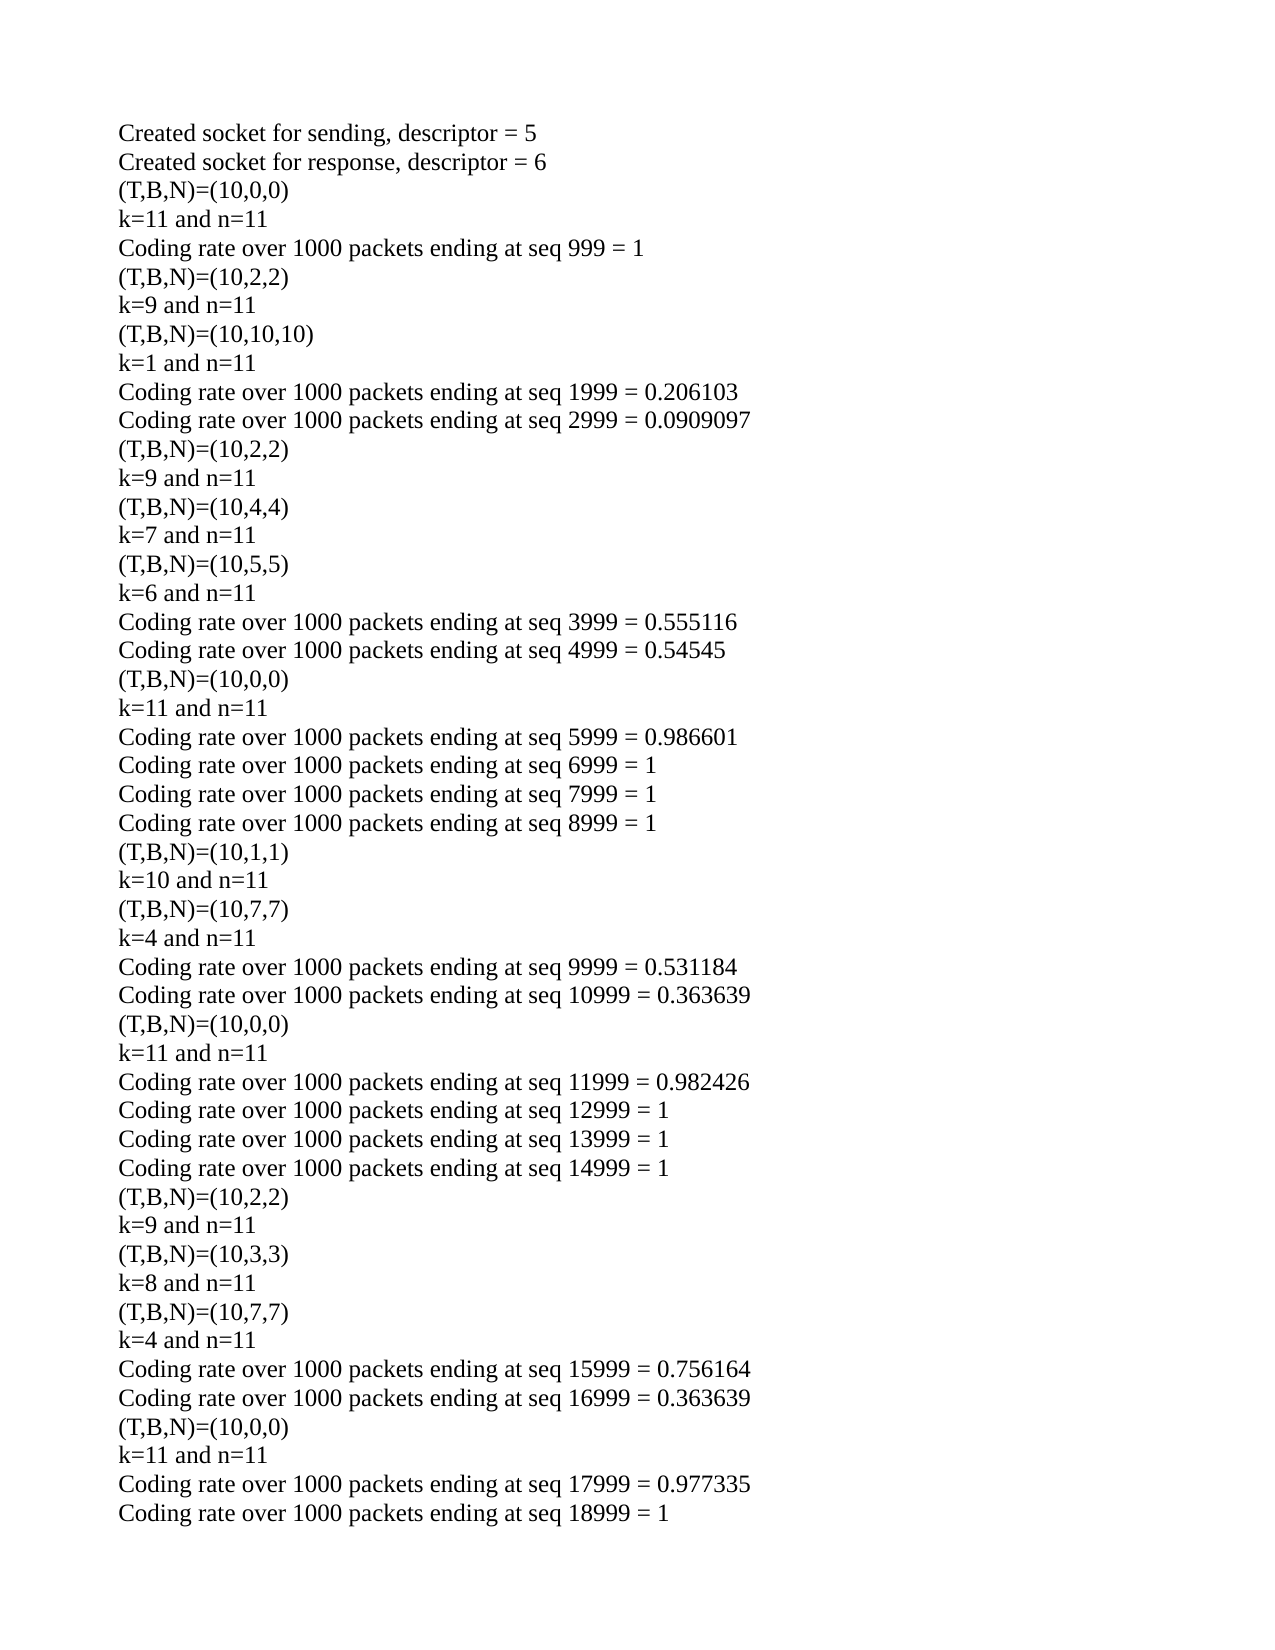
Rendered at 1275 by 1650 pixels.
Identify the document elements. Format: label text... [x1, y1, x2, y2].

text (T,B,N)=(10,0,0) [118, 664, 1157, 693]
text Coding rate over 1000 packets ending at seq 10999 = 0.363639 [118, 981, 1157, 1009]
text Coding rate over 1000 packets ending at seq 5999 = 0.986601 [118, 722, 1157, 751]
text (T,B,N)=(10,1,1) [118, 837, 1157, 866]
text Coding rate over 1000 packets ending at seq 999 = 1 [118, 233, 1157, 262]
text Coding rate over 1000 packets ending at seq 8999 = 1 [118, 808, 1157, 837]
text k=4 and n=11 [118, 923, 1157, 952]
text k=1 and n=11 [118, 348, 1157, 377]
text Coding rate over 1000 packets ending at seq 6999 = 1 [118, 751, 1157, 779]
text k=4 and n=11 [118, 1326, 1157, 1354]
text k=6 and n=11 [118, 578, 1157, 607]
text k=9 and n=11 [118, 1211, 1157, 1239]
text Coding rate over 1000 packets ending at seq 15999 = 0.756164 [118, 1354, 1157, 1383]
text Created socket for response, descriptor = 6 [118, 147, 1157, 176]
text (T,B,N)=(10,0,0) [118, 1009, 1157, 1038]
text (T,B,N)=(10,7,7) [118, 1297, 1157, 1326]
text (T,B,N)=(10,7,7) [118, 894, 1157, 923]
text Coding rate over 1000 packets ending at seq 3999 = 0.555116 [118, 607, 1157, 636]
text k=11 and n=11 [118, 204, 1157, 233]
text Coding rate over 1000 packets ending at seq 18999 = 1 [118, 1498, 1157, 1527]
text (T,B,N)=(10,10,10) [118, 319, 1157, 348]
text k=11 and n=11 [118, 1441, 1157, 1469]
text (T,B,N)=(10,0,0) [118, 176, 1157, 204]
text Coding rate over 1000 packets ending at seq 9999 = 0.531184 [118, 952, 1157, 981]
text Created socket for sending, descriptor = 5 [118, 118, 1157, 147]
text Coding rate over 1000 packets ending at seq 14999 = 1 [118, 1153, 1157, 1182]
text k=11 and n=11 [118, 693, 1157, 722]
text (T,B,N)=(10,4,4) [118, 492, 1157, 521]
text k=9 and n=11 [118, 291, 1157, 319]
text Coding rate over 1000 packets ending at seq 17999 = 0.977335 [118, 1469, 1157, 1498]
text Coding rate over 1000 packets ending at seq 2999 = 0.0909097 [118, 406, 1157, 434]
text Coding rate over 1000 packets ending at seq 1999 = 0.206103 [118, 377, 1157, 406]
text (T,B,N)=(10,3,3) [118, 1239, 1157, 1268]
text (T,B,N)=(10,2,2) [118, 1182, 1157, 1211]
text Coding rate over 1000 packets ending at seq 13999 = 1 [118, 1124, 1157, 1153]
text k=7 and n=11 [118, 521, 1157, 549]
text k=9 and n=11 [118, 463, 1157, 492]
text (T,B,N)=(10,5,5) [118, 549, 1157, 578]
text Coding rate over 1000 packets ending at seq 16999 = 0.363639 [118, 1383, 1157, 1412]
text k=8 and n=11 [118, 1268, 1157, 1297]
text Coding rate over 1000 packets ending at seq 12999 = 1 [118, 1096, 1157, 1124]
text k=10 and n=11 [118, 866, 1157, 894]
text Coding rate over 1000 packets ending at seq 7999 = 1 [118, 779, 1157, 808]
text Coding rate over 1000 packets ending at seq 11999 = 0.982426 [118, 1067, 1157, 1096]
text k=11 and n=11 [118, 1038, 1157, 1067]
text (T,B,N)=(10,2,2) [118, 262, 1157, 291]
text Coding rate over 1000 packets ending at seq 4999 = 0.54545 [118, 636, 1157, 664]
text (T,B,N)=(10,2,2) [118, 434, 1157, 463]
text (T,B,N)=(10,0,0) [118, 1412, 1157, 1441]
